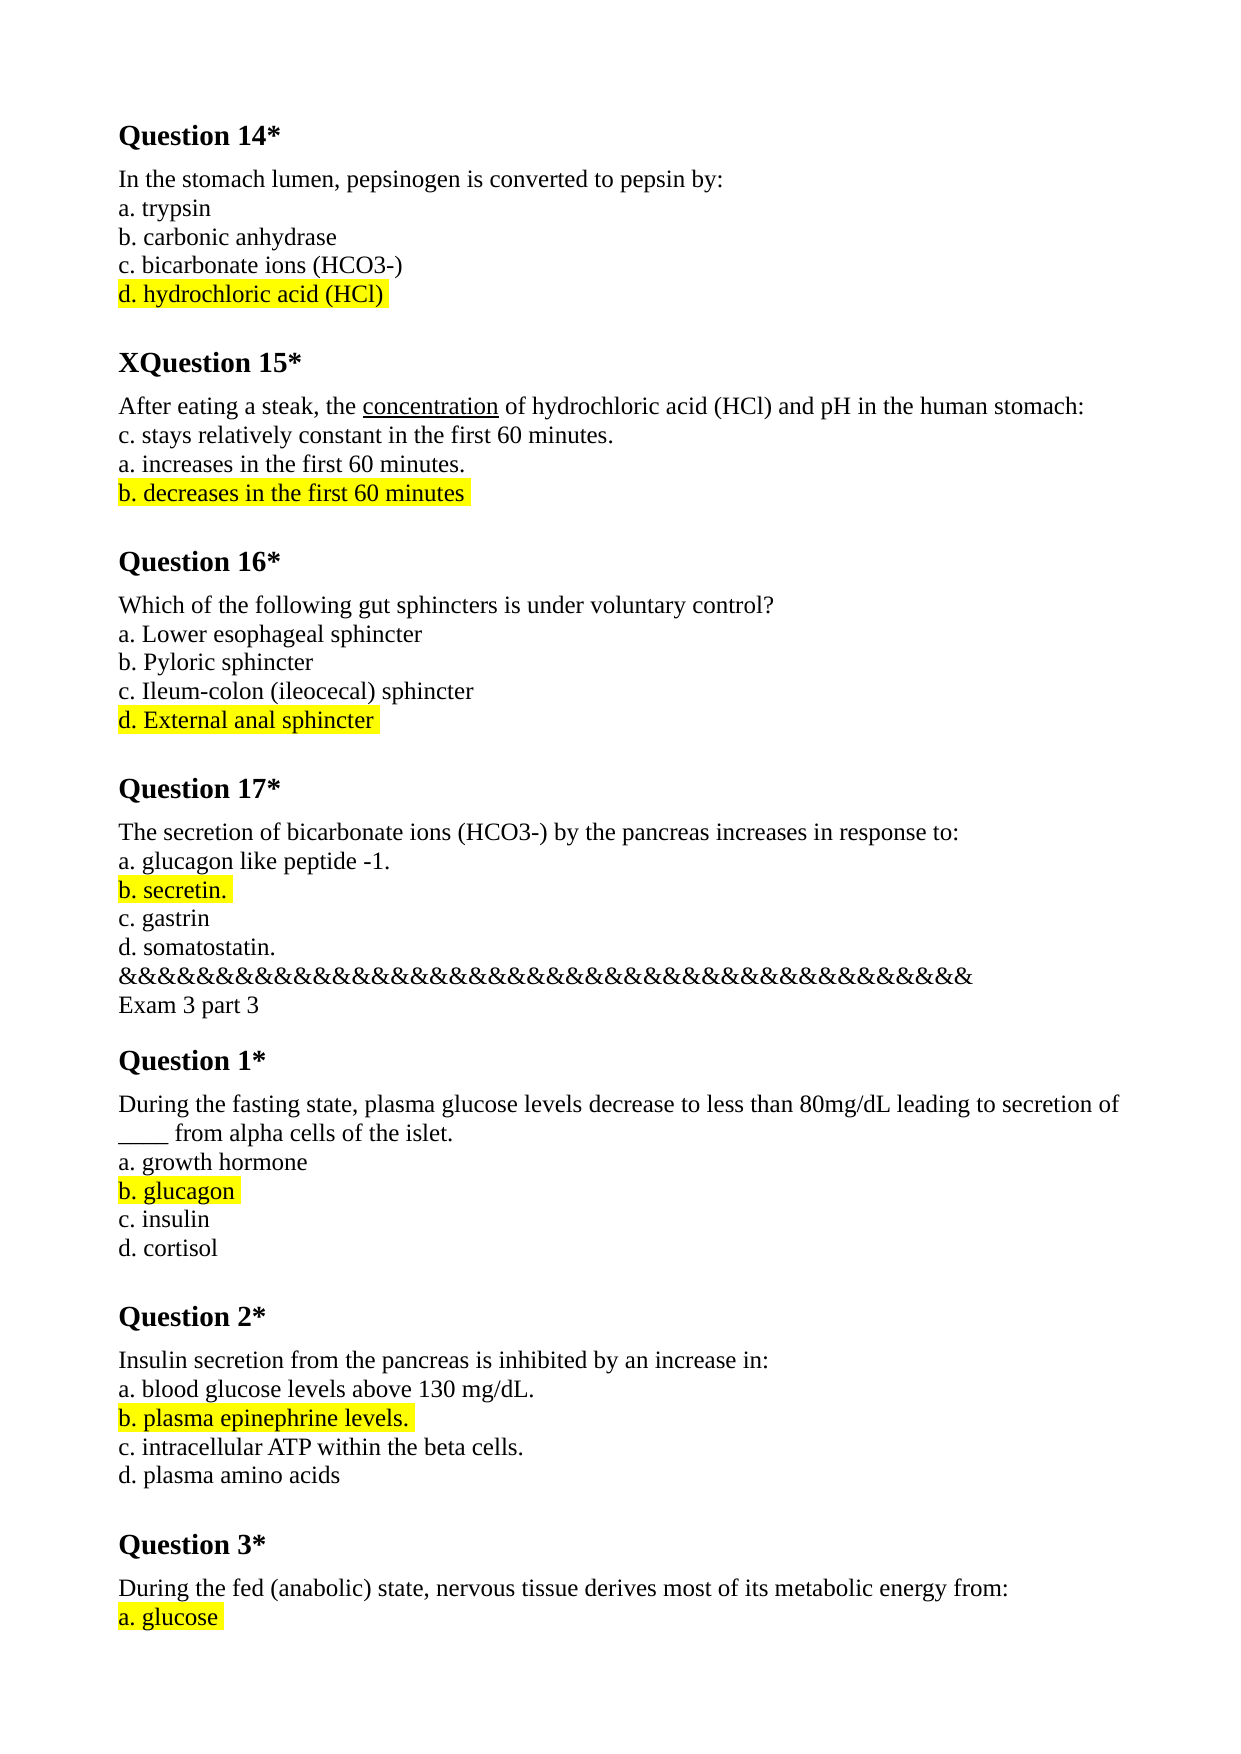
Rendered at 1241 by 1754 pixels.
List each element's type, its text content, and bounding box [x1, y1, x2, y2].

text c. bicarbonate ions (HCO3-) [118, 250, 1122, 279]
text c. Ileum-colon (ileocecal) sphincter [118, 676, 1122, 705]
text b. decreases in the first 60 minutes [118, 478, 1122, 506]
subtitle Question 16* [118, 544, 1122, 577]
subtitle XQuestion 15* [118, 345, 1122, 379]
text a. Lower esophageal sphincter [118, 619, 1122, 647]
text During the fasting state, plasma glucose levels decrease to less than 80mg/dL leading to secretion of ____ from alpha cells of the islet. [118, 1089, 1122, 1147]
text a. blood glucose levels above 130 mg/dL. [118, 1374, 1122, 1403]
subtitle Question 3* [118, 1527, 1122, 1560]
subtitle Question 17* [118, 771, 1122, 805]
text &&&&&&&&&&&&&&&&&&&&&&&&&&&&&&&&&&&&&&&&&&&& [118, 961, 1122, 990]
text b. secretin. [118, 875, 1122, 903]
text d. somatostatin. [118, 932, 1122, 961]
text c. insulin [118, 1204, 1122, 1233]
text Insulin secretion from the pancreas is inhibited by an increase in: [118, 1346, 1122, 1374]
text a. trypsin [118, 193, 1122, 222]
subtitle Question 2* [118, 1299, 1122, 1333]
text a. glucose [118, 1602, 1122, 1630]
text c. intracellular ATP within the beta cells. [118, 1432, 1122, 1461]
text During the fed (anabolic) state, nervous tissue derives most of its metabolic energy from: [118, 1573, 1122, 1602]
text Which of the following gut sphincters is under voluntary control? [118, 590, 1122, 619]
text b. carbonic anhydrase [118, 222, 1122, 250]
text d. hydrochloric acid (HCl) [118, 279, 1122, 308]
text b. Pyloric sphincter [118, 647, 1122, 676]
subtitle Question 14* [118, 118, 1122, 152]
text In the stomach lumen, pepsinogen is converted to pepsin by: [118, 164, 1122, 193]
subtitle Question 1* [118, 1043, 1122, 1077]
text Exam 3 part 3 [118, 990, 1122, 1018]
text The secretion of bicarbonate ions (HCO3-) by the pancreas increases in response to: [118, 817, 1122, 846]
text After eating a steak, the concentration of hydrochloric acid (HCl) and pH in the human stomach: [118, 391, 1122, 420]
text a. growth hormone [118, 1147, 1122, 1176]
text d. plasma amino acids [118, 1461, 1122, 1489]
text c. gastrin [118, 903, 1122, 932]
text c. stays relatively constant in the first 60 minutes. [118, 420, 1122, 449]
text a. glucagon like peptide -1. [118, 846, 1122, 875]
text b. glucagon [118, 1176, 1122, 1204]
text d. cortisol [118, 1233, 1122, 1262]
text d. External anal sphincter [118, 705, 1122, 734]
text b. plasma epinephrine levels. [118, 1403, 1122, 1432]
text a. increases in the first 60 minutes. [118, 449, 1122, 478]
